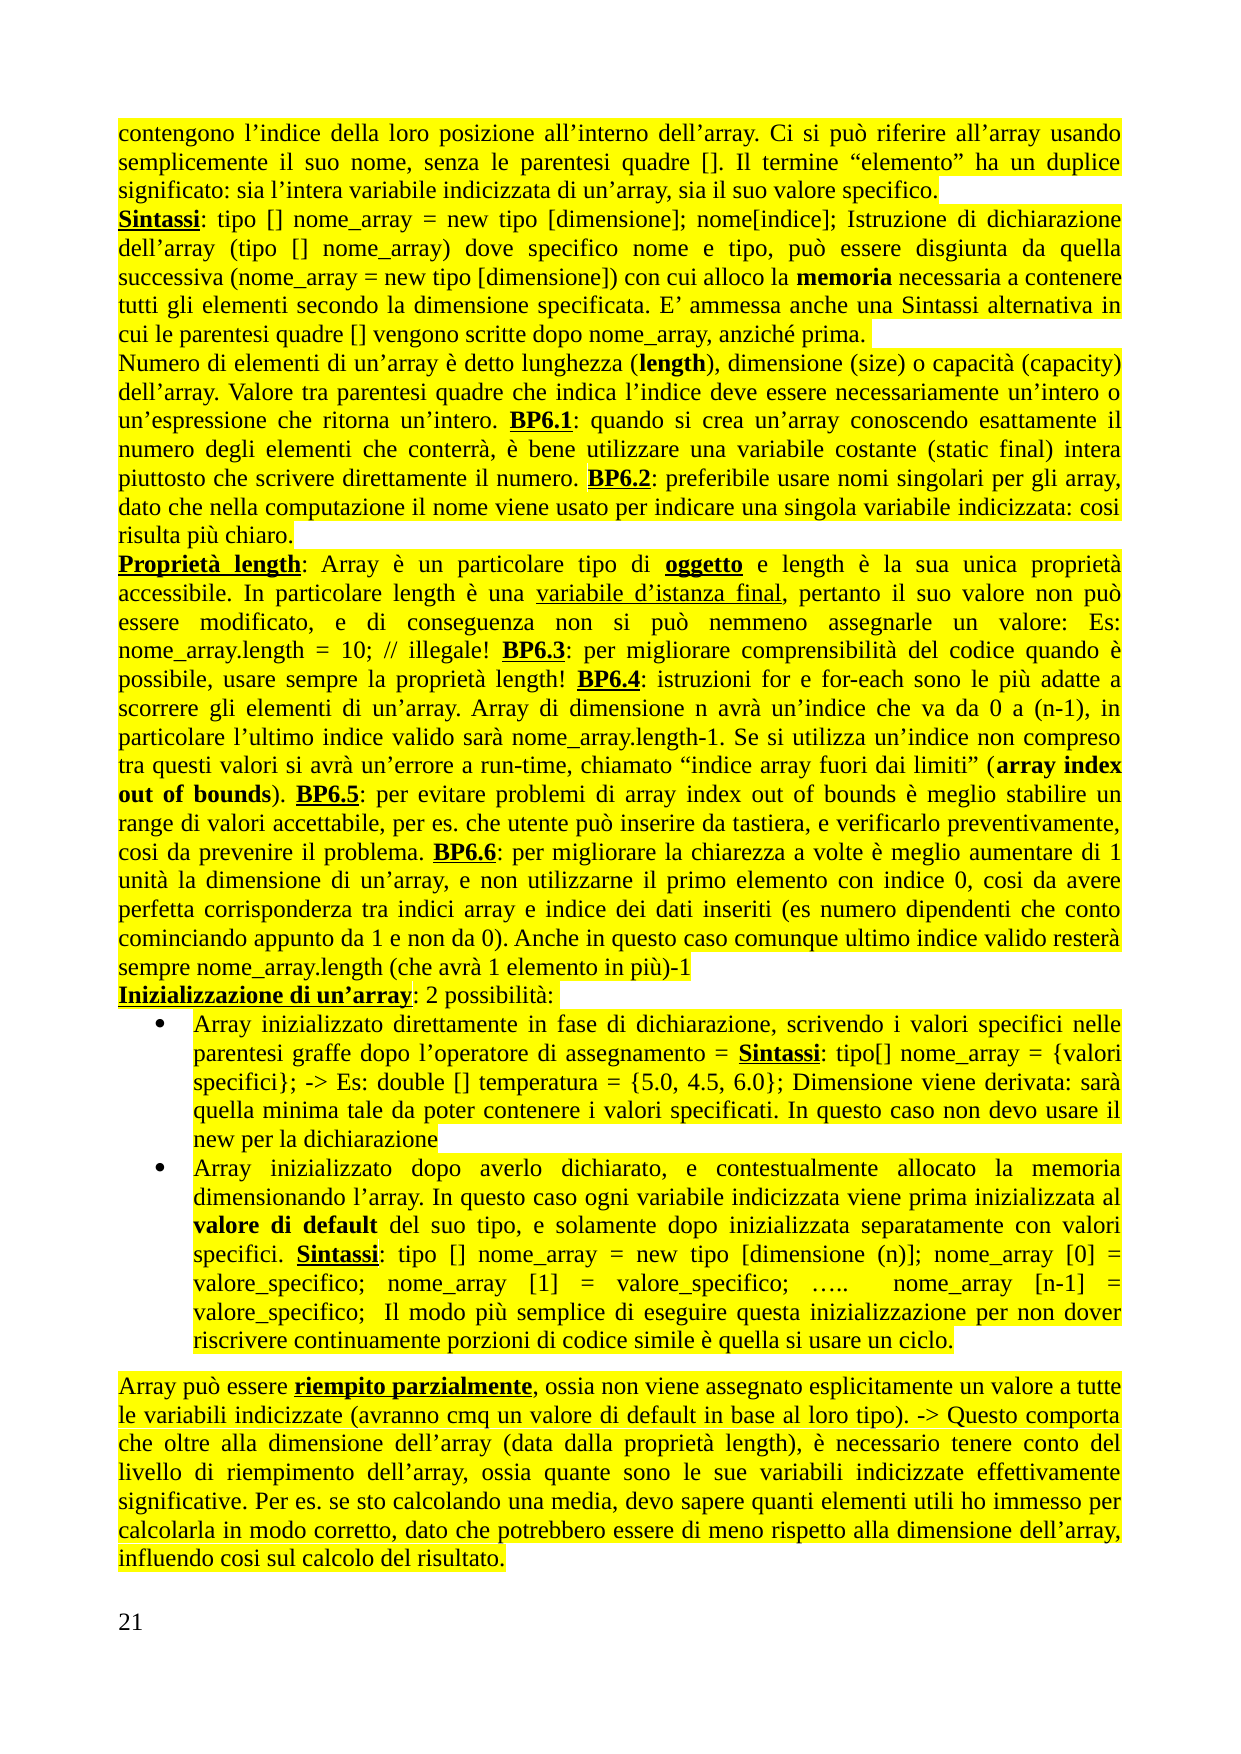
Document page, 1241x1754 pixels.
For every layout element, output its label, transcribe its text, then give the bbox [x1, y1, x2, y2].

text Inizializzazione di un’array: 2 possibilità: [118, 981, 1122, 1009]
list Array inizializzato dopo averlo dichiarato, e contestualmente allocato la memoria dimensionando l’array. In questo caso ogni variabile indicizzata viene prima inizializzata al valore di default del suo tipo, e solamente dopo inizializzata separatamente con valori specifici. Sintassi: tipo [] nome_array = new tipo [dimensione (n)]; nome_array [0] = valore_specifico; nome_array [1] = valore_specifico; ….. nome_array [n-1] = valore_specifico; Il modo più semplice di eseguire questa inizializzazione per non dover riscrivere continuamente porzioni di codice simile è quella si usare un ciclo. [156, 1153, 1122, 1354]
text Array può essere riempito parzialmente, ossia non viene assegnato esplicitamente un valore a tutte le variabili indicizzate (avranno cmq un valore di default in base al loro tipo). -> Questo comporta che oltre alla dimensione dell’array (data dalla proprietà length), è necessario tenere conto del livello di riempimento dell’array, ossia quante sono le sue variabili indicizzate effettivamente significative. Per es. se sto calcolando una media, devo sapere quanti elementi utili ho immesso per calcolarla in modo corretto, dato che potrebbero essere di meno rispetto alla dimensione dell’array, influendo cosi sul calcolo del risultato. [118, 1371, 1122, 1572]
text contengono l’indice della loro posizione all’interno dell’array. Ci si può riferire all’array usando semplicemente il suo nome, senza le parentesi quadre []. Il termine “elemento” ha un duplice significato: sia l’intera variabile indicizzata di un’array, sia il suo valore specifico. [118, 118, 1122, 204]
text Sintassi: tipo [] nome_array = new tipo [dimensione]; nome[indice]; Istruzione di dichiarazione dell’array (tipo [] nome_array) dove specifico nome e tipo, può essere disgiunta da quella successiva (nome_array = new tipo [dimensione]) con cui alloco la memoria necessaria a contenere tutti gli elementi secondo la dimensione specificata. E’ ammessa anche una Sintassi alternativa in cui le parentesi quadre [] vengono scritte dopo nome_array, anziché prima. [118, 204, 1122, 348]
text Proprietà length: Array è un particolare tipo di oggetto e length è la sua unica proprietà accessibile. In particolare length è una variabile d’istanza final, pertanto il suo valore non può essere modificato, e di conseguenza non si può nemmeno assegnarle un valore: Es: nome_array.length = 10; // illegale! BP6.3: per migliorare comprensibilità del codice quando è possibile, usare sempre la proprietà length! BP6.4: istruzioni for e for-each sono le più adatte a scorrere gli elementi di un’array. Array di dimensione n avrà un’indice che va da 0 a (n-1), in particolare l’ultimo indice valido sarà nome_array.length-1. Se si utilizza un’indice non compreso tra questi valori si avrà un’errore a run-time, chiamato “indice array fuori dai limiti” (array index out of bounds). BP6.5: per evitare problemi di array index out of bounds è meglio stabilire un range di valori accettabile, per es. che utente può inserire da tastiera, e verificarlo preventivamente, cosi da prevenire il problema. BP6.6: per migliorare la chiarezza a volte è meglio aumentare di 1 unità la dimensione di un’array, e non utilizzarne il primo elemento con indice 0, cosi da avere perfetta corrisponderza tra indici array e indice dei dati inseriti (es numero dipendenti che conto cominciando appunto da 1 e non da 0). Anche in questo caso comunque ultimo indice valido resterà sempre nome_array.length (che avrà 1 elemento in più)-1 [118, 549, 1122, 981]
text Numero di elementi di un’array è detto lunghezza (length), dimensione (size) o capacità (capacity) dell’array. Valore tra parentesi quadre che indica l’indice deve essere necessariamente un’intero o un’espressione che ritorna un’intero. BP6.1: quando si crea un’array conoscendo esattamente il numero degli elementi che conterrà, è bene utilizzare una variabile costante (static final) intera piuttosto che scrivere direttamente il numero. BP6.2: preferibile usare nomi singolari per gli array, dato che nella computazione il nome viene usato per indicare una singola variabile indicizzata: cosi risulta più chiaro. [118, 348, 1122, 549]
list Array inizializzato direttamente in fase di dichiarazione, scrivendo i valori specifici nelle parentesi graffe dopo l’operatore di assegnamento = Sintassi: tipo[] nome_array = {valori specifici}; -> Es: double [] temperatura = {5.0, 4.5, 6.0}; Dimensione viene derivata: sarà quella minima tale da poter contenere i valori specificati. In questo caso non devo usare il new per la dichiarazione [156, 1009, 1122, 1153]
